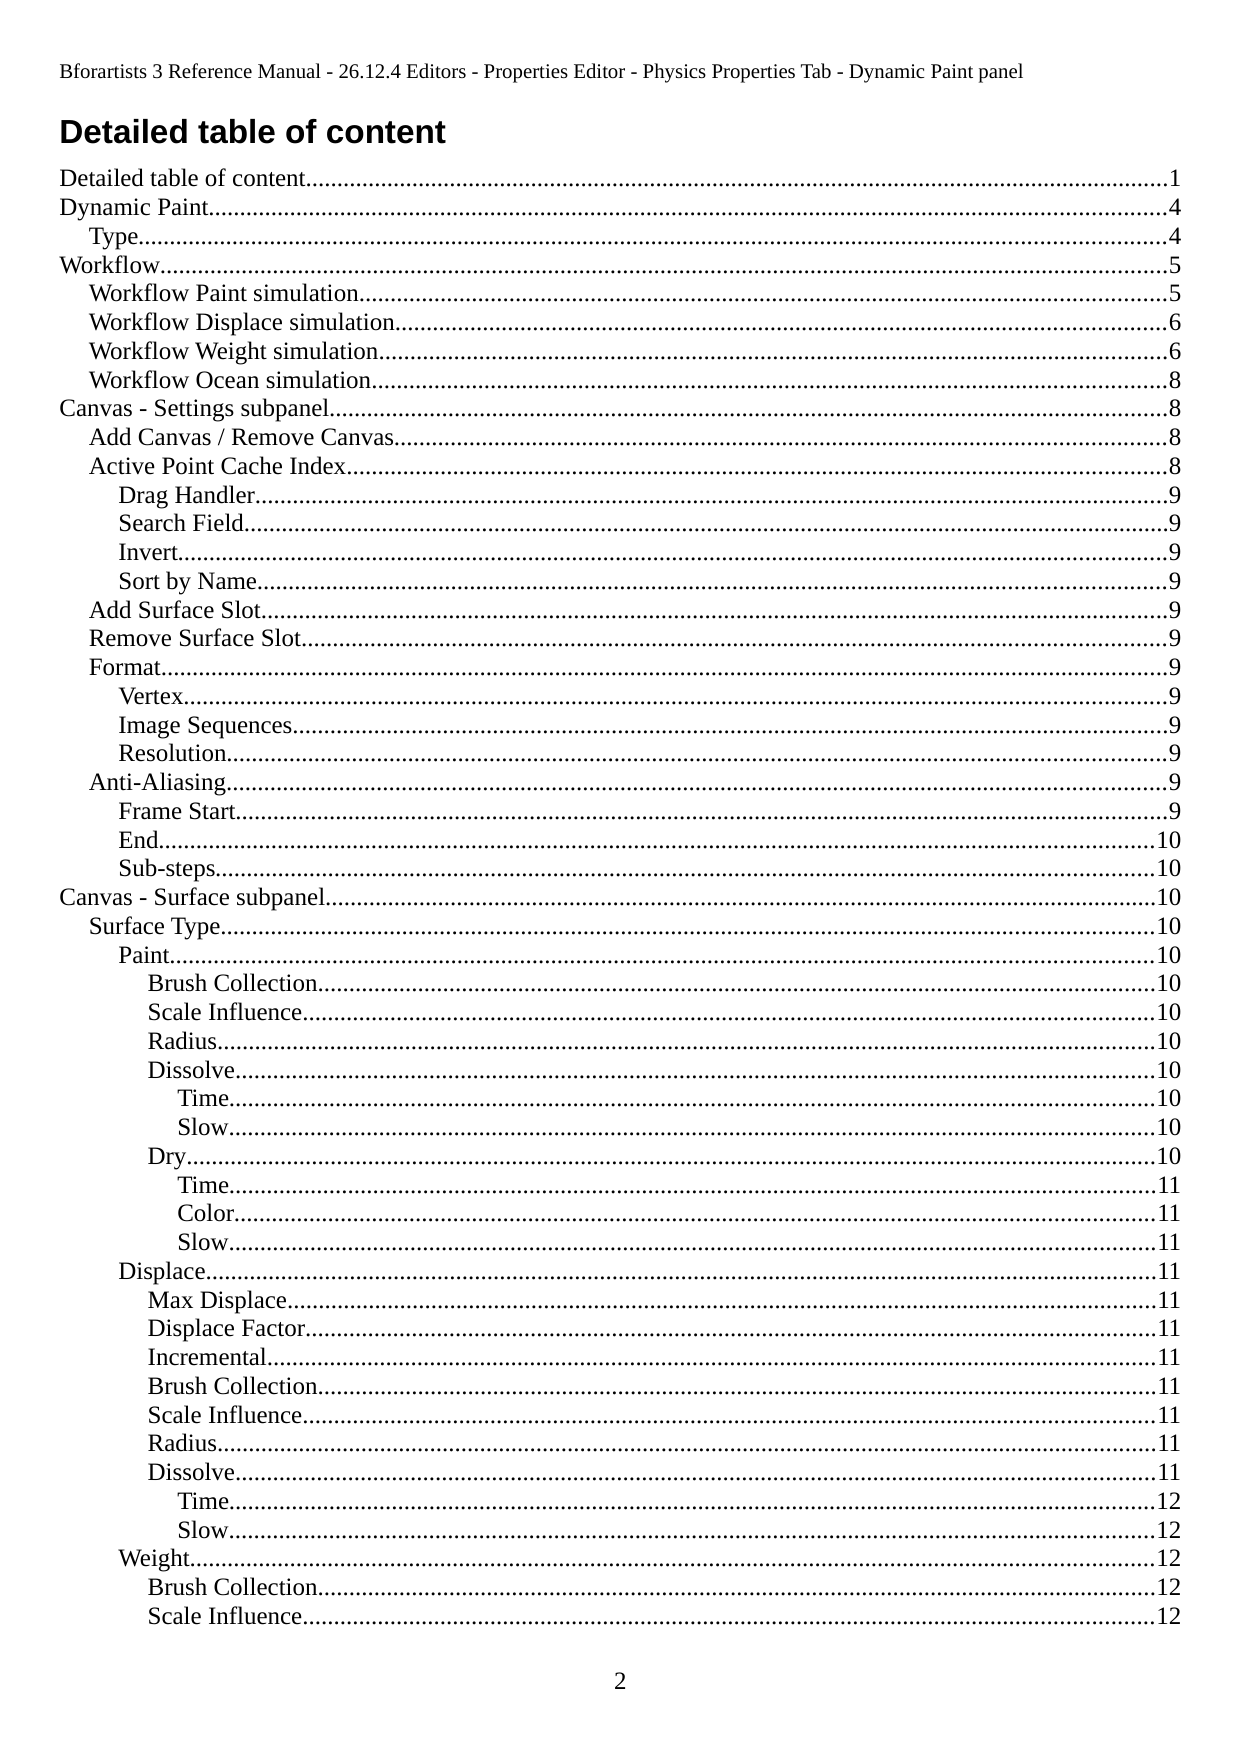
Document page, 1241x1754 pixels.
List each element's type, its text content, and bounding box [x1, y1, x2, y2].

text Workflow 5 [59, 250, 1181, 278]
text Vertex 9 [118, 681, 1181, 710]
text Detailed table of content 1 [59, 163, 1181, 192]
text Incremental 11 [147, 1342, 1181, 1371]
text Workflow Paint simulation 5 [88, 278, 1181, 307]
text Dissolve 10 [147, 1055, 1181, 1083]
text Workflow Displace simulation 6 [88, 307, 1181, 336]
text Sub-steps 10 [118, 853, 1181, 882]
text Surface Type 10 [88, 911, 1181, 940]
text Scale Influence 11 [147, 1400, 1181, 1428]
text Resolution 9 [118, 738, 1181, 767]
text Displace Factor 11 [147, 1313, 1181, 1342]
text Canvas - Surface subpanel 10 [59, 882, 1181, 911]
text Add Surface Slot 9 [88, 595, 1181, 623]
text Dry 10 [147, 1141, 1181, 1170]
text Max Displace 11 [147, 1285, 1181, 1313]
text Dissolve 11 [147, 1457, 1181, 1486]
text Scale Influence 12 [147, 1601, 1181, 1630]
text Time 12 [177, 1486, 1181, 1515]
text Brush Collection 11 [147, 1371, 1181, 1400]
text Anti-Aliasing 9 [88, 767, 1181, 796]
subtitle Detailed table of content [59, 113, 1181, 151]
text Slow 11 [177, 1227, 1181, 1256]
text Radius 10 [147, 1026, 1181, 1055]
text Color 11 [177, 1198, 1181, 1227]
text Sort by Name 9 [118, 566, 1181, 595]
text Dynamic Paint 4 [59, 192, 1181, 221]
text Slow 10 [177, 1112, 1181, 1141]
text Search Field 9 [118, 508, 1181, 537]
text Image Sequences 9 [118, 710, 1181, 738]
text Time 10 [177, 1083, 1181, 1112]
text Workflow Ocean simulation 8 [88, 365, 1181, 393]
text End 10 [118, 825, 1181, 853]
text Active Point Cache Index 8 [88, 451, 1181, 480]
text Brush Collection 12 [147, 1572, 1181, 1601]
text Displace 11 [118, 1256, 1181, 1285]
text Brush Collection 10 [147, 968, 1181, 997]
text Invert 9 [118, 537, 1181, 566]
text Type 4 [88, 221, 1181, 250]
text Slow 12 [177, 1515, 1181, 1543]
text Canvas - Settings subpanel 8 [59, 393, 1181, 422]
text Workflow Weight simulation 6 [88, 336, 1181, 365]
text Paint 10 [118, 940, 1181, 968]
text Add Canvas / Remove Canvas 8 [88, 422, 1181, 451]
text Scale Influence 10 [147, 997, 1181, 1026]
text Drag Handler 9 [118, 480, 1181, 508]
text Weight 12 [118, 1543, 1181, 1572]
text Radius 11 [147, 1428, 1181, 1457]
text Remove Surface Slot 9 [88, 623, 1181, 652]
text Time 11 [177, 1170, 1181, 1198]
text Format 9 [88, 652, 1181, 681]
text Frame Start 9 [118, 796, 1181, 825]
